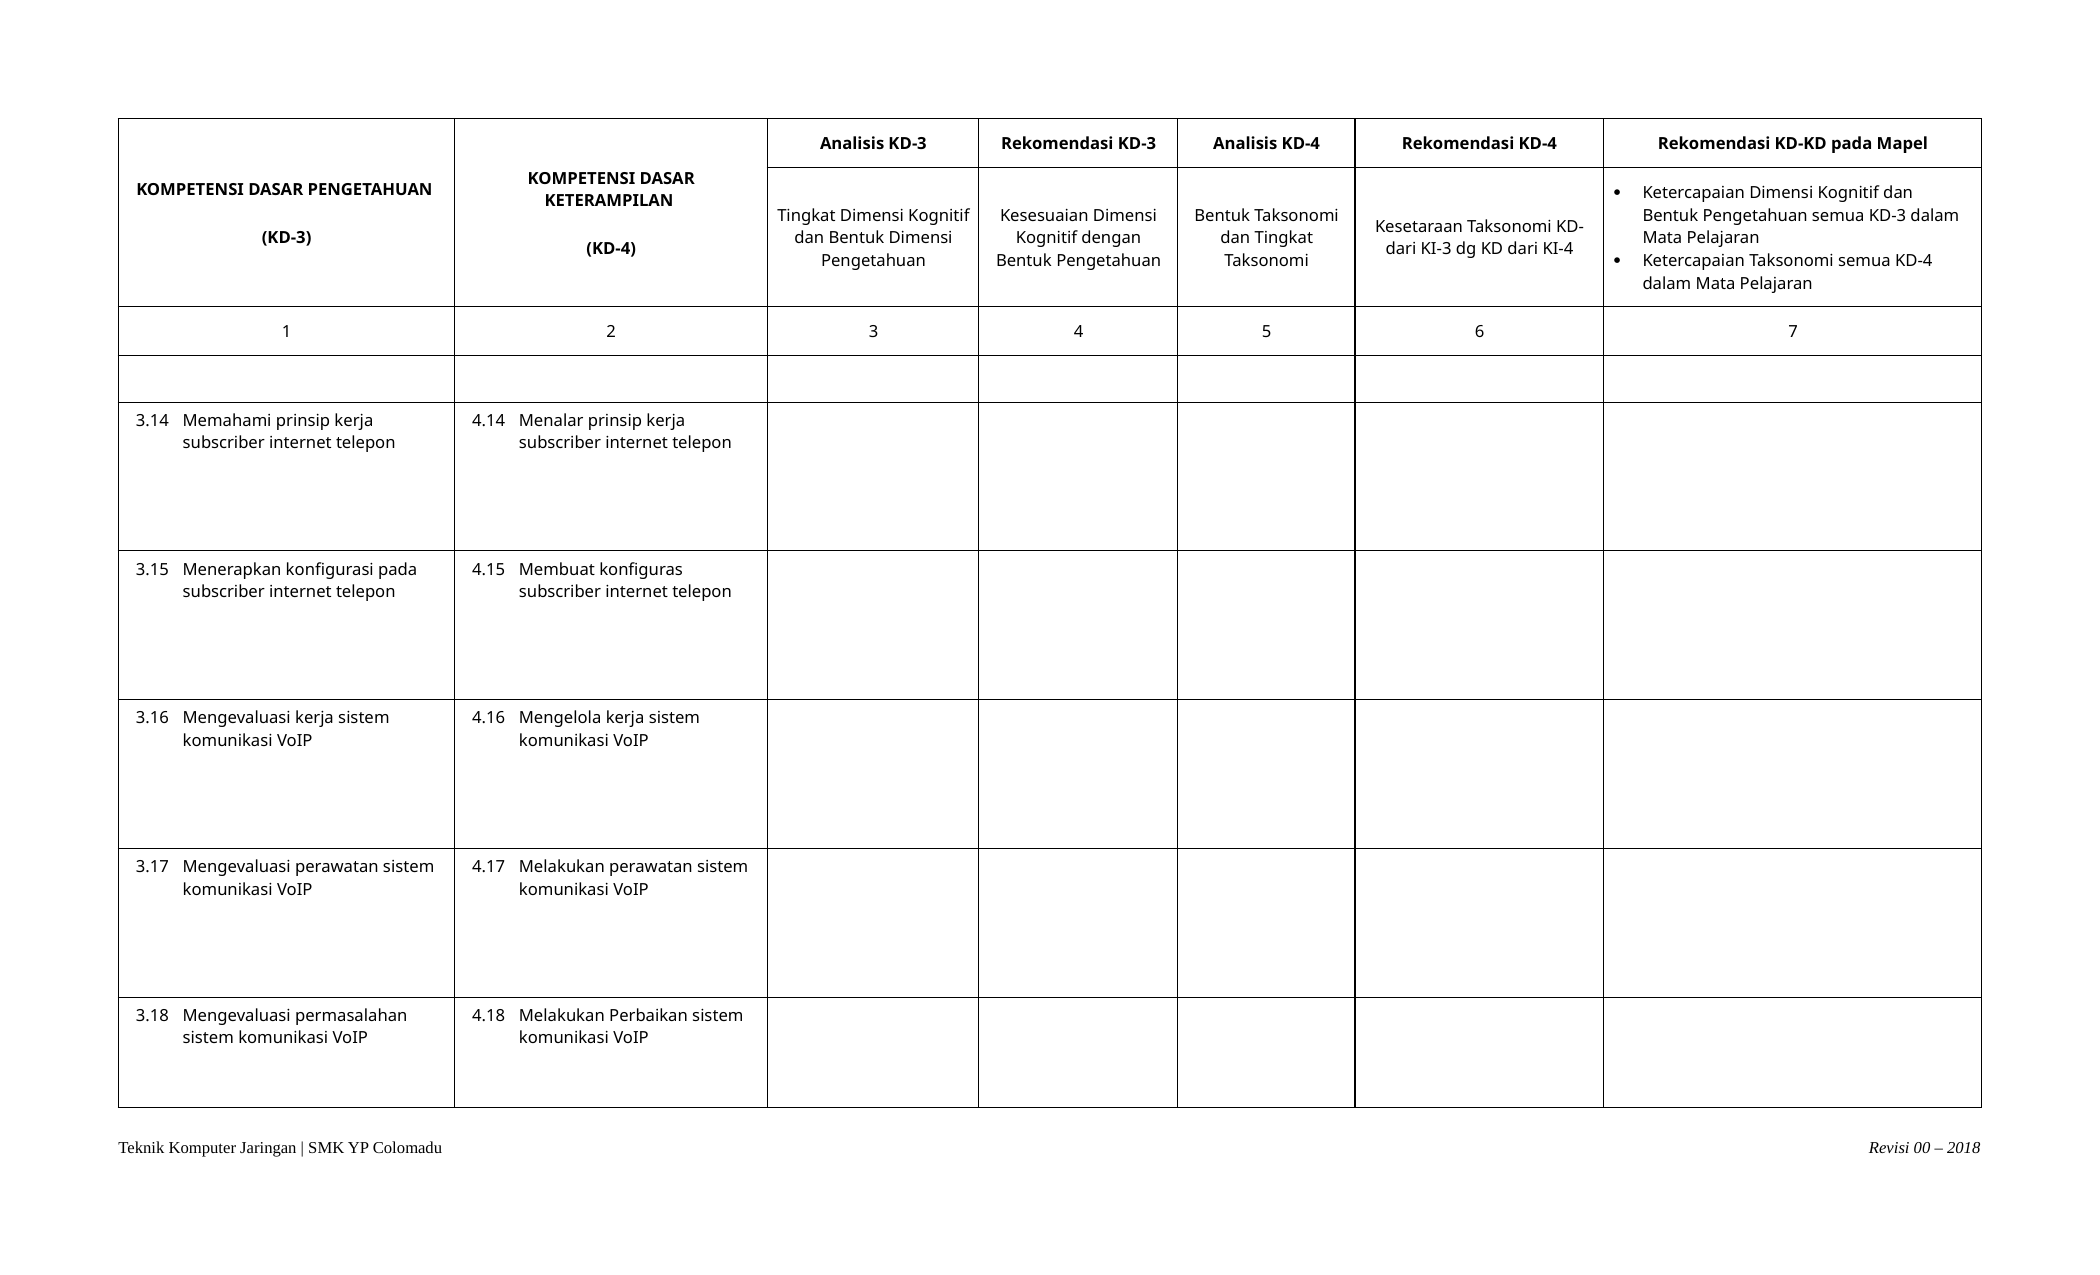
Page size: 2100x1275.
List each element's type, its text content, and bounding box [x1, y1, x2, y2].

table_header [779, 700, 967, 734]
table_cell 7 [1604, 307, 1981, 355]
table_cell [1356, 849, 1603, 997]
table_header Menalar prinsip kerja subscriber internet telepon [513, 403, 756, 459]
table_cell [1604, 700, 1981, 848]
table_cell 3 [768, 307, 978, 355]
table_header Mengevaluasi permasalahan sistem komunikasi VoIP [177, 998, 443, 1054]
table_header Membuat konfiguras subscriber internet telepon [513, 551, 756, 608]
table_header [779, 551, 967, 586]
table_header Mengevaluasi perawatan sistem komunikasi VoIP [177, 849, 443, 906]
table_header Melakukan Perbaikan sistem komunikasi VoIP [513, 998, 756, 1054]
table_header [991, 551, 1166, 586]
table_header Memahami prinsip kerja subscriber internet telepon [177, 403, 443, 459]
table_header 4.18 [466, 998, 513, 1054]
table_cell Kesesuaian Dimensi Kognitif dengan Bentuk Pengetahuan [979, 168, 1177, 306]
table_header Mengevaluasi kerja sistem komunikasi VoIP [177, 700, 443, 757]
table_cell [119, 849, 454, 997]
table_header 4.15 [466, 551, 513, 608]
table_cell [979, 356, 1177, 402]
table_header Analisis KD-3 [768, 119, 978, 167]
table_cell Kesetaraan Taksonomi KD-dari KI-3 dg KD dari KI-4 [1356, 168, 1603, 306]
table_header Rekomendasi KD-KD pada Mapel [1604, 119, 1981, 167]
table_header [1189, 700, 1344, 734]
table_header [1367, 998, 1592, 1032]
table_header 3.14 [130, 403, 177, 459]
table_cell [1178, 551, 1354, 699]
table_cell [979, 700, 1177, 848]
table_cell [979, 998, 1177, 1107]
table_cell [768, 849, 978, 997]
table_cell [979, 849, 1177, 997]
table_header [779, 849, 967, 883]
table_header Mengelola kerja sistem komunikasi VoIP [513, 700, 756, 757]
table_cell [768, 998, 978, 1107]
table_header Rekomendasi KD-3 [979, 119, 1177, 167]
table_cell [768, 403, 978, 550]
table_cell [1604, 403, 1981, 550]
table_header 3.18 [130, 998, 177, 1054]
table_cell [1604, 998, 1981, 1107]
table_header [1189, 403, 1344, 437]
table_header Analisis KD-4 [1178, 119, 1354, 167]
table_header [1189, 998, 1344, 1032]
table_header [1367, 849, 1592, 883]
table_cell [1604, 849, 1981, 997]
table_cell [1178, 998, 1354, 1107]
table_header [1367, 403, 1592, 437]
table_cell [768, 700, 978, 848]
table_cell [1604, 551, 1981, 699]
table_cell [455, 700, 767, 848]
table_cell [1604, 356, 1981, 402]
table_cell [455, 551, 767, 699]
table_cell [1356, 998, 1603, 1107]
table_header [991, 998, 1166, 1032]
table_cell [768, 356, 978, 402]
table_cell [979, 403, 1177, 550]
table_header [991, 700, 1166, 734]
table_header [1189, 849, 1344, 883]
table_cell [1178, 356, 1354, 402]
table_cell 5 [1178, 307, 1354, 355]
table_cell [1178, 849, 1354, 997]
table_cell 2 [455, 307, 767, 355]
table_cell Tingkat Dimensi Kognitif dan Bentuk Dimensi Pengetahuan [768, 168, 978, 306]
table_cell 4 [979, 307, 1177, 355]
table_header [1367, 551, 1592, 586]
table_cell [1178, 403, 1354, 550]
table_cell [119, 403, 454, 550]
table_cell [119, 551, 454, 699]
table_header 3.15 [130, 551, 177, 608]
table_header KOMPETENSI DASAR PENGETAHUAN (KD-3) [119, 119, 454, 306]
table_cell [1356, 700, 1603, 848]
table_header [779, 403, 967, 437]
table_cell [1356, 551, 1603, 699]
table_cell [979, 551, 1177, 699]
table_cell 6 [1356, 307, 1603, 355]
table_header [1367, 700, 1592, 734]
table_cell [455, 998, 767, 1107]
table_cell [119, 998, 454, 1107]
table_cell Bentuk Taksonomi dan Tingkat Taksonomi [1178, 168, 1354, 306]
table_header Menerapkan konfigurasi pada subscriber internet telepon [177, 551, 443, 608]
table_cell Ketercapaian Dimensi Kognitif dan Bentuk Pengetahuan semua KD-3 dalam Mata Pelajaran Ketercapaian Taksonomi semua KD-4 dalam Mata Pelajaran [1604, 168, 1981, 306]
table_cell [1178, 700, 1354, 848]
table_cell [768, 551, 978, 699]
table_header Rekomendasi KD-4 [1356, 119, 1603, 167]
table_header 4.16 [466, 700, 513, 757]
table_cell [1356, 403, 1603, 550]
table_header 3.16 [130, 700, 177, 757]
table_cell [455, 356, 767, 402]
table_cell [455, 849, 767, 997]
table_header [1189, 551, 1344, 586]
table_header [779, 998, 967, 1032]
table_header [991, 403, 1166, 437]
table_header 3.17 [130, 849, 177, 906]
table_header 4.17 [466, 849, 513, 906]
table_cell [119, 700, 454, 848]
table_header 4.14 [466, 403, 513, 459]
table_cell [1356, 356, 1603, 402]
table_header [991, 849, 1166, 883]
table_cell [455, 403, 767, 550]
table_cell 1 [119, 307, 454, 355]
table_header Melakukan perawatan sistem komunikasi VoIP [513, 849, 756, 906]
table_header KOMPETENSI DASAR KETERAMPILAN (KD-4) [455, 119, 767, 306]
table_cell [119, 356, 454, 402]
